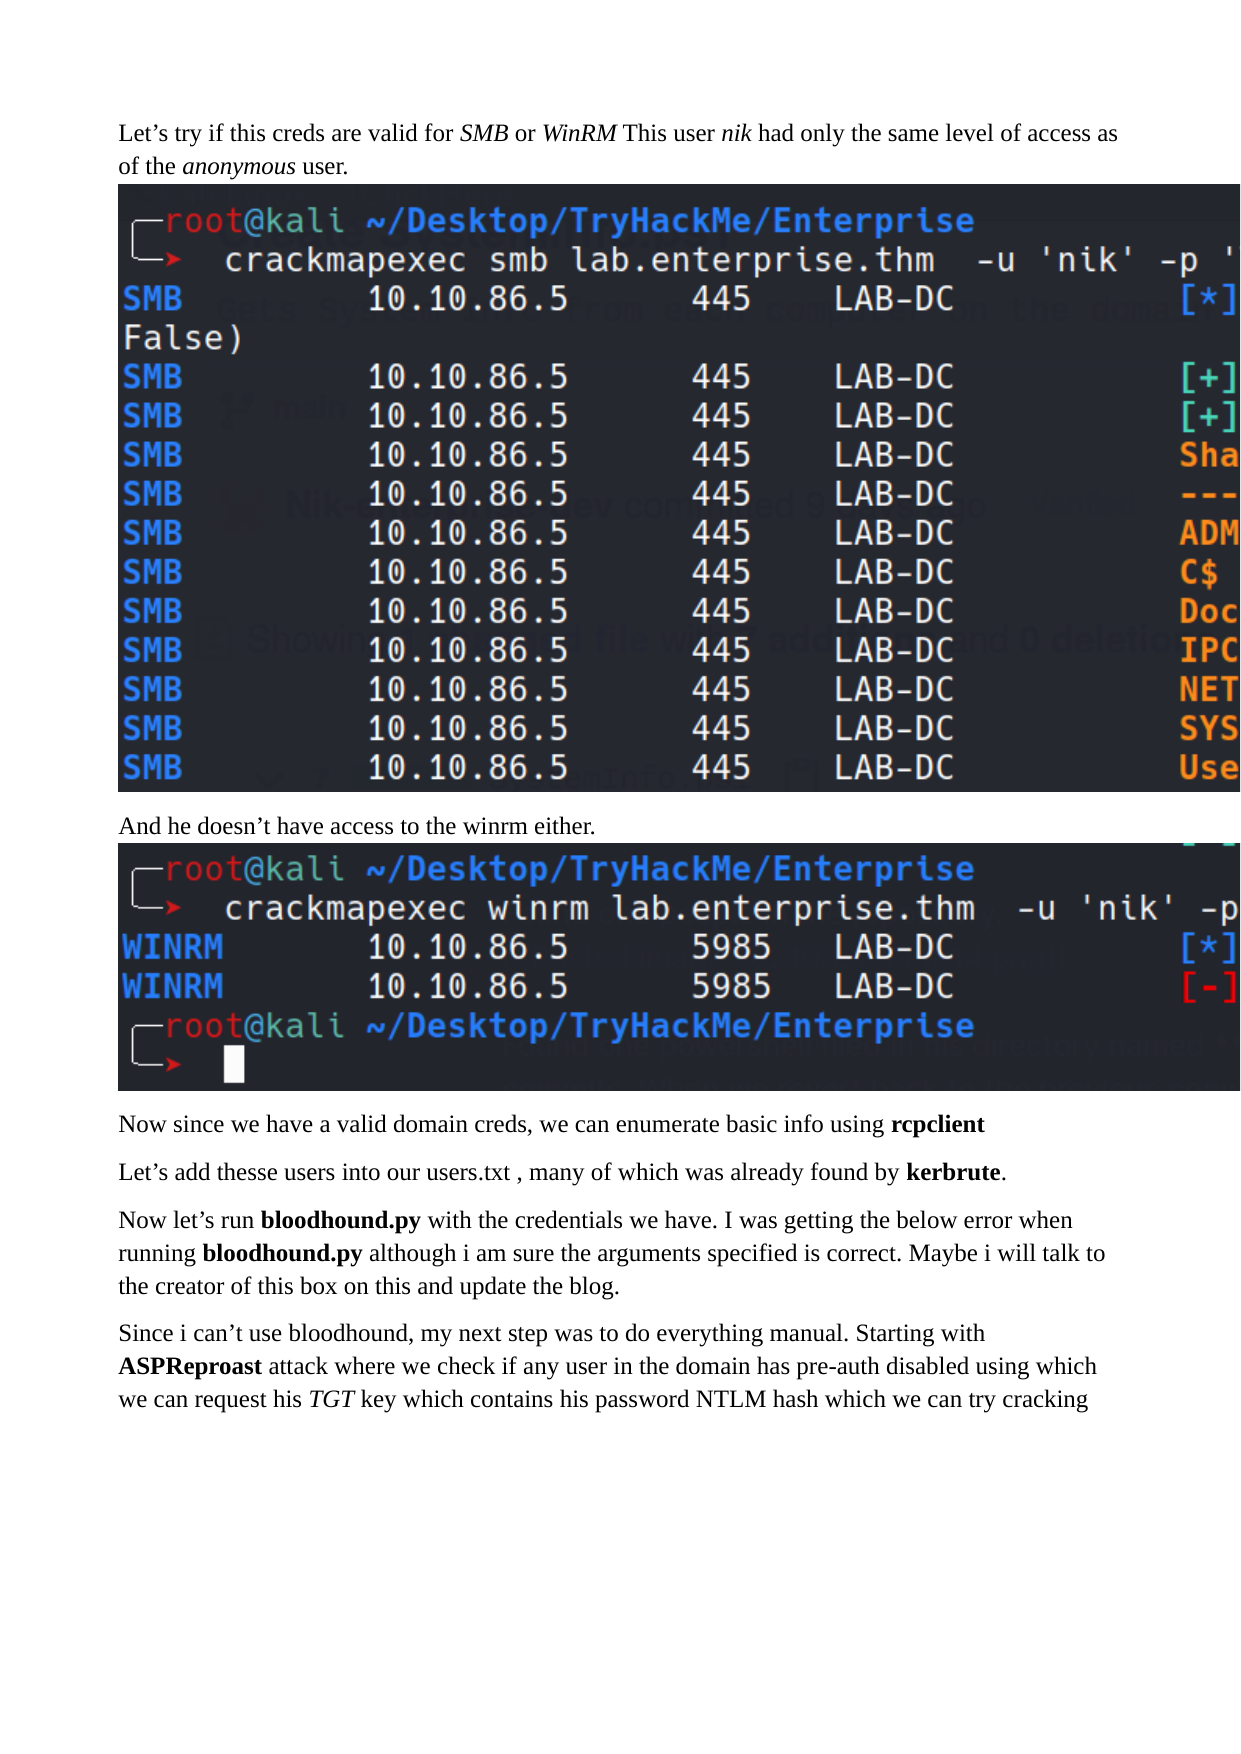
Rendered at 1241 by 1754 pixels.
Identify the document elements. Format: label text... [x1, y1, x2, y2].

text Now let’s run bloodhound.py with the credentials we have. I was getting the below error when running bloodhound.py although i am sure the arguments specified is correct. Maybe i will talk to the creator of this box on this and update the blog. [118, 1205, 1122, 1299]
picture [118, 843, 1241, 1091]
text Let’s add thesse users into our users.txt , many of which was already found by kerbrute. [118, 1157, 1122, 1186]
text Let’s try if this creds are valid for SMB or WinRM This user nik had only the same level of access as of the anonymous user. [118, 118, 1122, 184]
picture [118, 184, 1241, 792]
text Since i can’t use bloodhound, my next step was to do everything manual. Starting with ASPReproast attack where we check if any user in the domain has pre-auth disabled using which we can request his TGT key which contains his password NTLM hash which we can try cracking [118, 1318, 1122, 1413]
text And he doesn’t have access to the winrm either. [118, 811, 1122, 843]
text Now since we have a valid domain creds, we can enumerate basic info using rcpclient [118, 1109, 1122, 1138]
